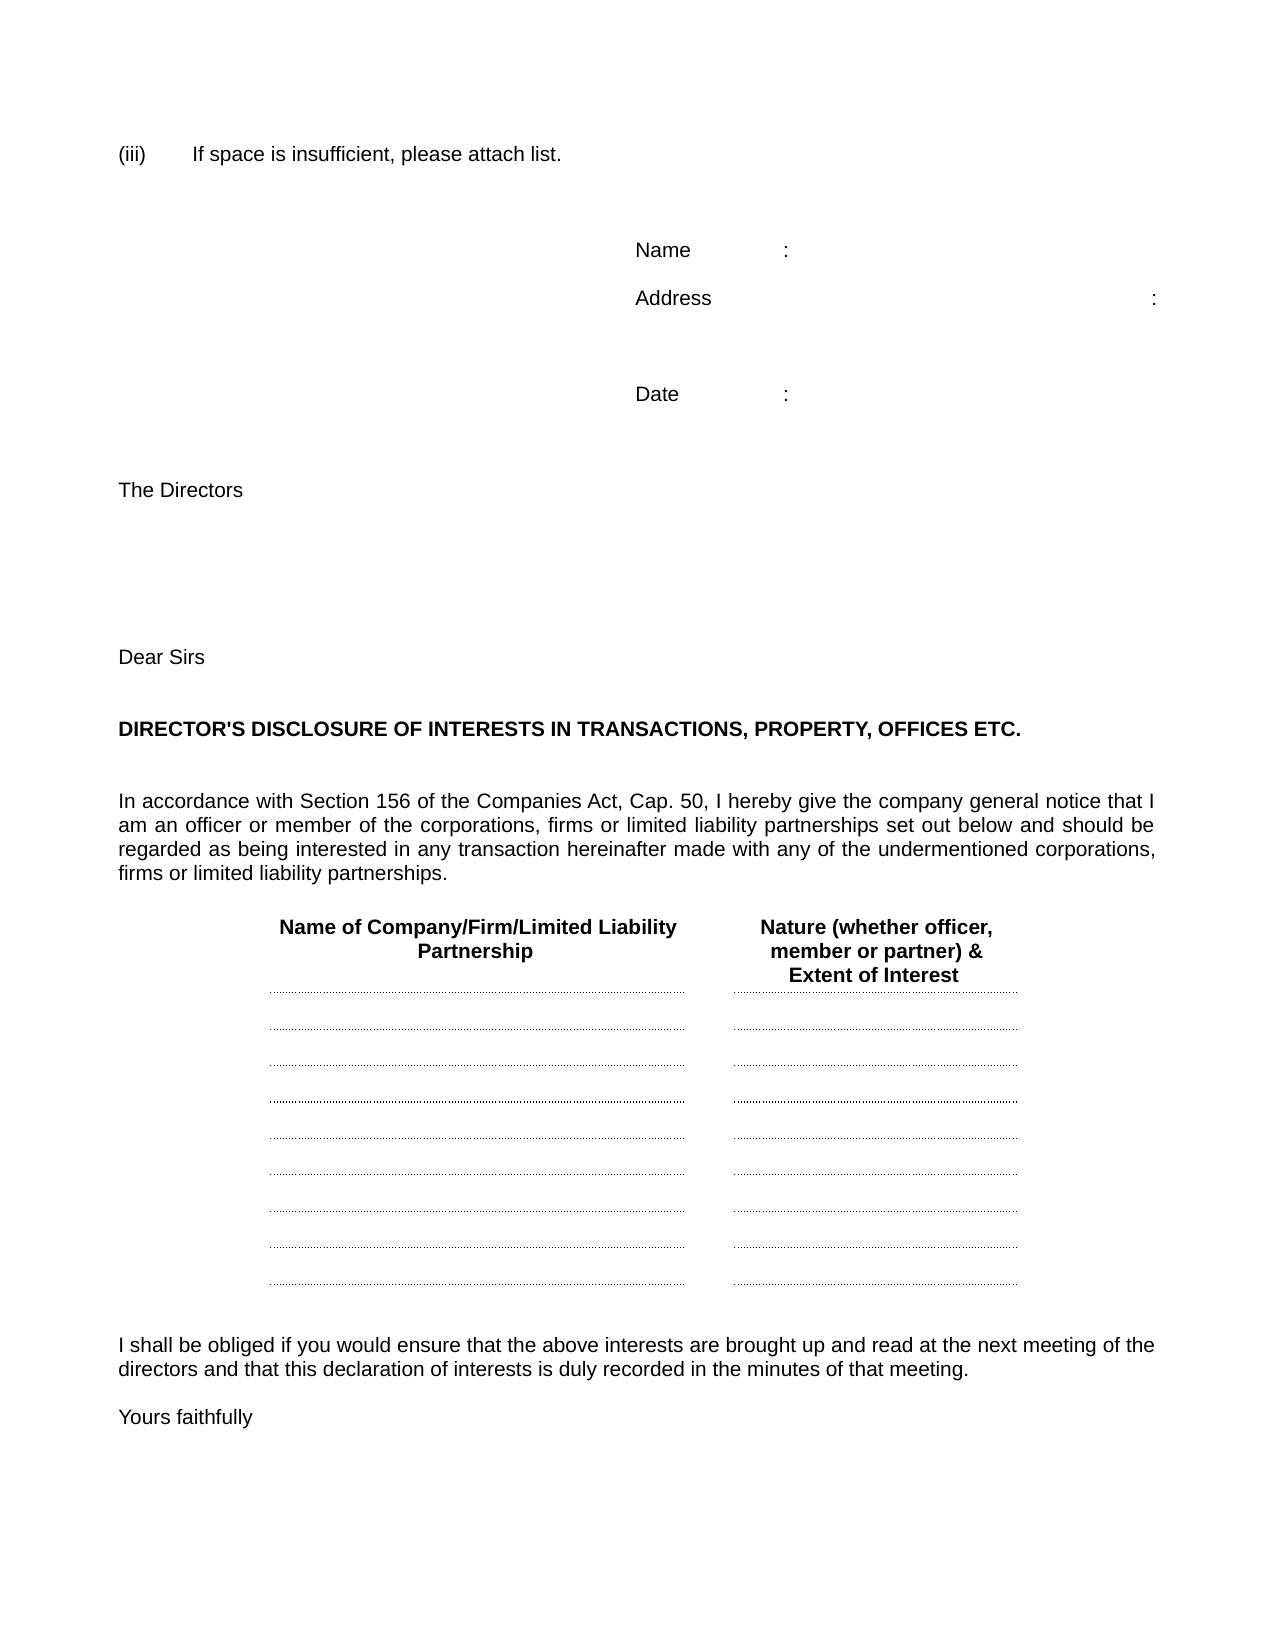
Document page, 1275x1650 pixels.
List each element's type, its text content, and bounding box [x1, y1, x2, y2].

text Address : <get_partner_full_address(get_chairman_id(o.id))> [118, 286, 1157, 334]
table_cell [686, 1138, 734, 1174]
table_cell [734, 1247, 1019, 1284]
text <o.country_id and o.country_id.name or ''> [118, 549, 1157, 573]
table_cell [270, 1211, 686, 1247]
text The Directors [118, 477, 1157, 501]
table_cell [686, 992, 734, 1028]
text Name : <get_chairman(o.id)> [118, 238, 1157, 262]
table_cell [686, 1065, 734, 1101]
table_cell [734, 992, 1019, 1028]
text I shall be obliged if you would ensure that the above interests are brought up and read at the next meeting of the directors and that this declaration of interests is duly recorded in the minutes of that meeting. [118, 1333, 1157, 1381]
table_header [686, 909, 734, 992]
table_cell [686, 1247, 734, 1284]
table_cell [734, 1138, 1019, 1174]
table_cell [734, 1065, 1019, 1101]
text Date : <get_datenow()> [118, 382, 1157, 406]
table_cell [270, 1247, 686, 1284]
table_cell [686, 1174, 734, 1211]
text Yours faithfully [118, 1404, 1157, 1428]
table_cell [270, 1174, 686, 1211]
text Dear Sirs [118, 645, 1157, 669]
text DIRECTOR'S DISCLOSURE OF INTERESTS IN TRANSACTIONS, PROPERTY, OFFICES ETC. [118, 717, 1157, 741]
table_header Nature (whether officer, member or partner) & Extent of Interest [734, 909, 1019, 992]
table_cell [734, 1211, 1019, 1247]
text <o.street> <o.street2> [118, 525, 1157, 549]
text (iii) If space is insufficient, please attach list. [118, 142, 1157, 166]
text In accordance with Section 156 of the Companies Act, Cap. 50, I hereby give the company general notice that I am an officer or member of the corporations, firms or limited liability partnerships set out below and should be regarded as being interested in any transaction hereinafter made with any of the undermentioned corporations, firms or limited liability partnerships. [118, 789, 1157, 885]
table_cell [270, 1138, 686, 1174]
table_cell [686, 1029, 734, 1065]
table_cell [686, 1211, 734, 1247]
table_cell [734, 1174, 1019, 1211]
table_cell [270, 1065, 686, 1101]
table_cell [270, 1029, 686, 1065]
table_cell [686, 1101, 734, 1138]
table_header Name of Company/Firm/Limited Liability Partnership [270, 909, 686, 992]
text <o.name> [118, 501, 1157, 525]
text <o.zip> [118, 573, 1157, 597]
table_cell [270, 1101, 686, 1138]
table_cell [270, 992, 686, 1028]
table_cell [734, 1101, 1019, 1138]
table_cell [734, 1029, 1019, 1065]
